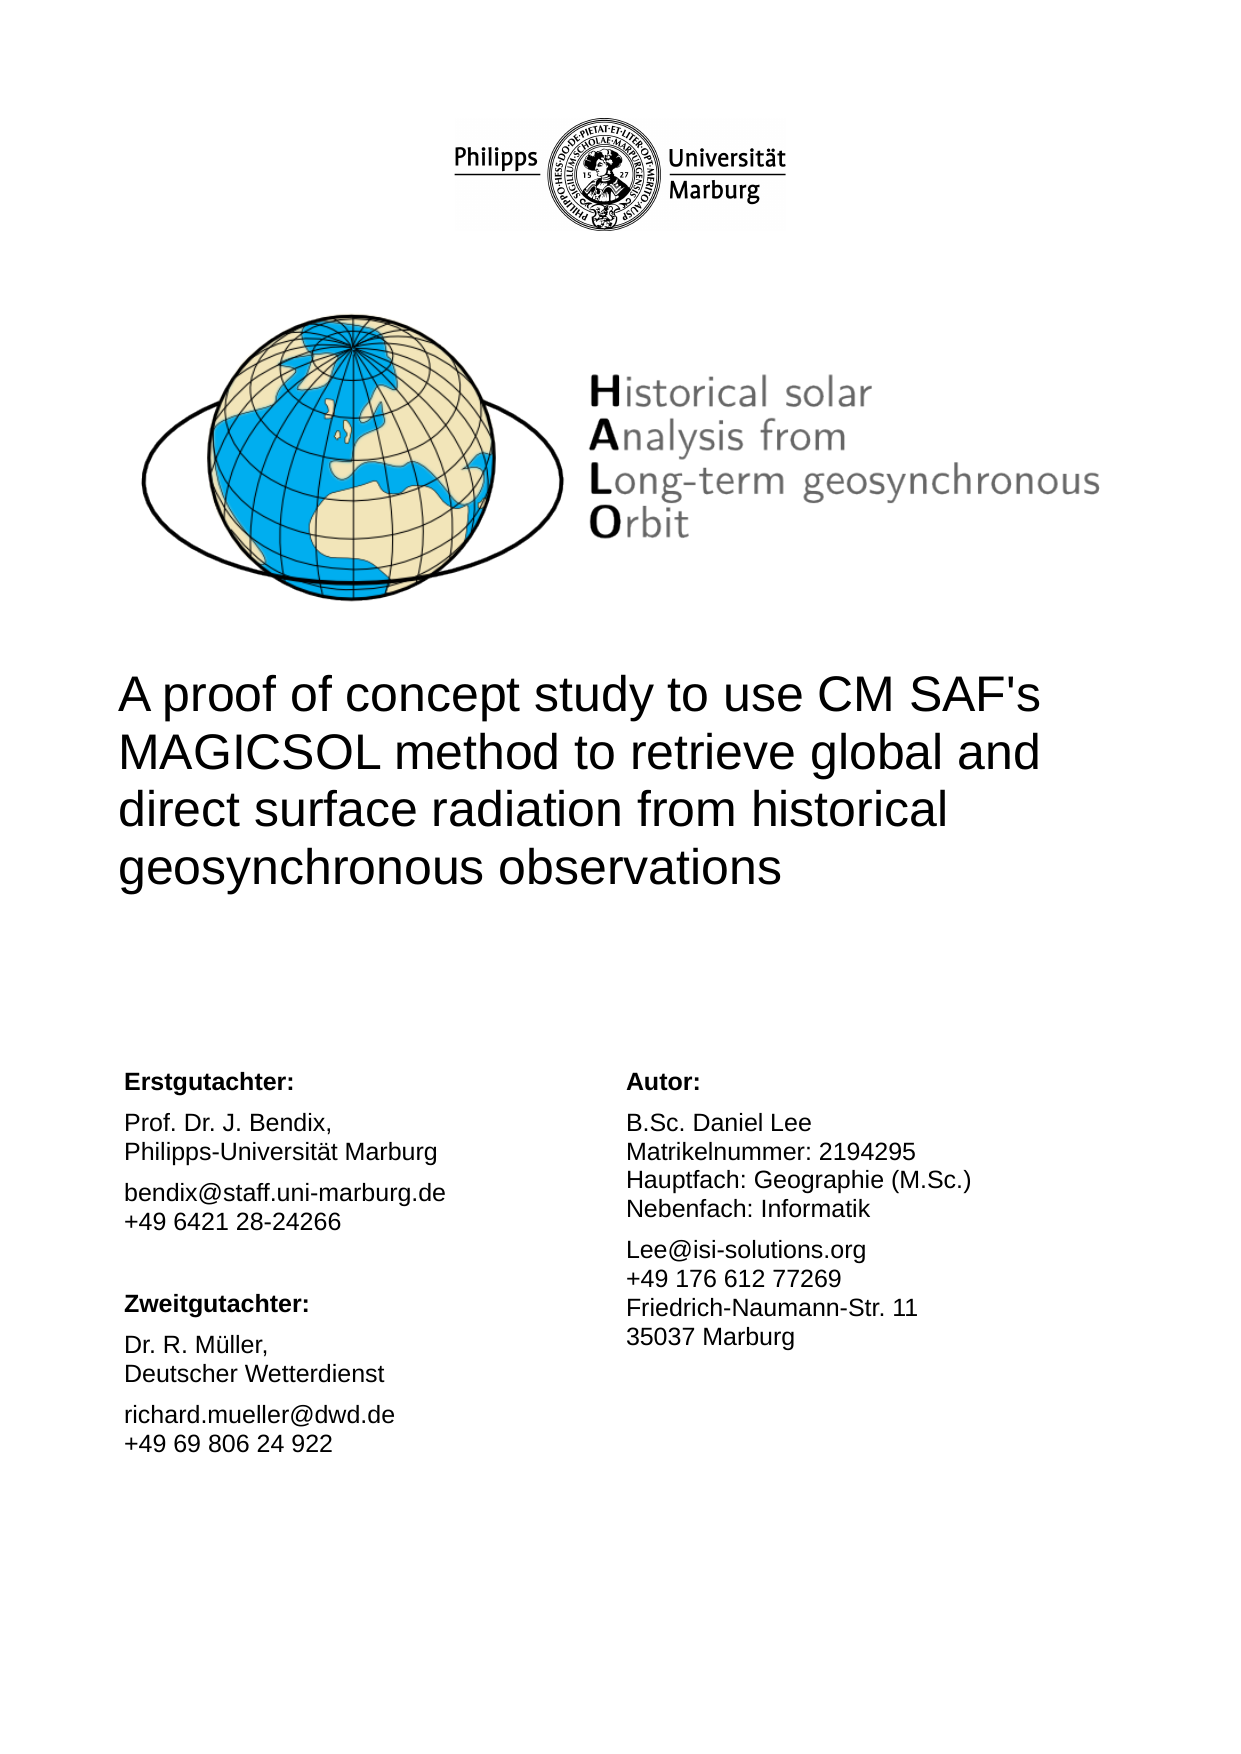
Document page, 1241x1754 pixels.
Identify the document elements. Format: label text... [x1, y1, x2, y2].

table_header Autor: B.Sc. Daniel Lee Matrikelnummer: 2194295 Hauptfach: Geographie (M.Sc.) Nebenfach: Informatik Lee@isi-solutions.org +49 176 612 77269 Friedrich-Naumann-Str. 11 35037 Marburg [620, 1061, 1122, 1476]
subtitle A proof of concept study to use CM SAF's MAGICSOL method to retrieve global and direct surface radiation from historical geosynchronous observations [118, 665, 1122, 895]
picture [118, 285, 1123, 628]
table_header Erstgutachter: Prof. Dr. J. Bendix, Philipps-Universität Marburg bendix@staff.uni-marburg.de +49 6421 28-24266 Zweitgutachter: Dr. R. Müller, Deutscher Wetterdienst richard.mueller@dwd.de +49 69 806 24 922 [118, 1061, 620, 1476]
